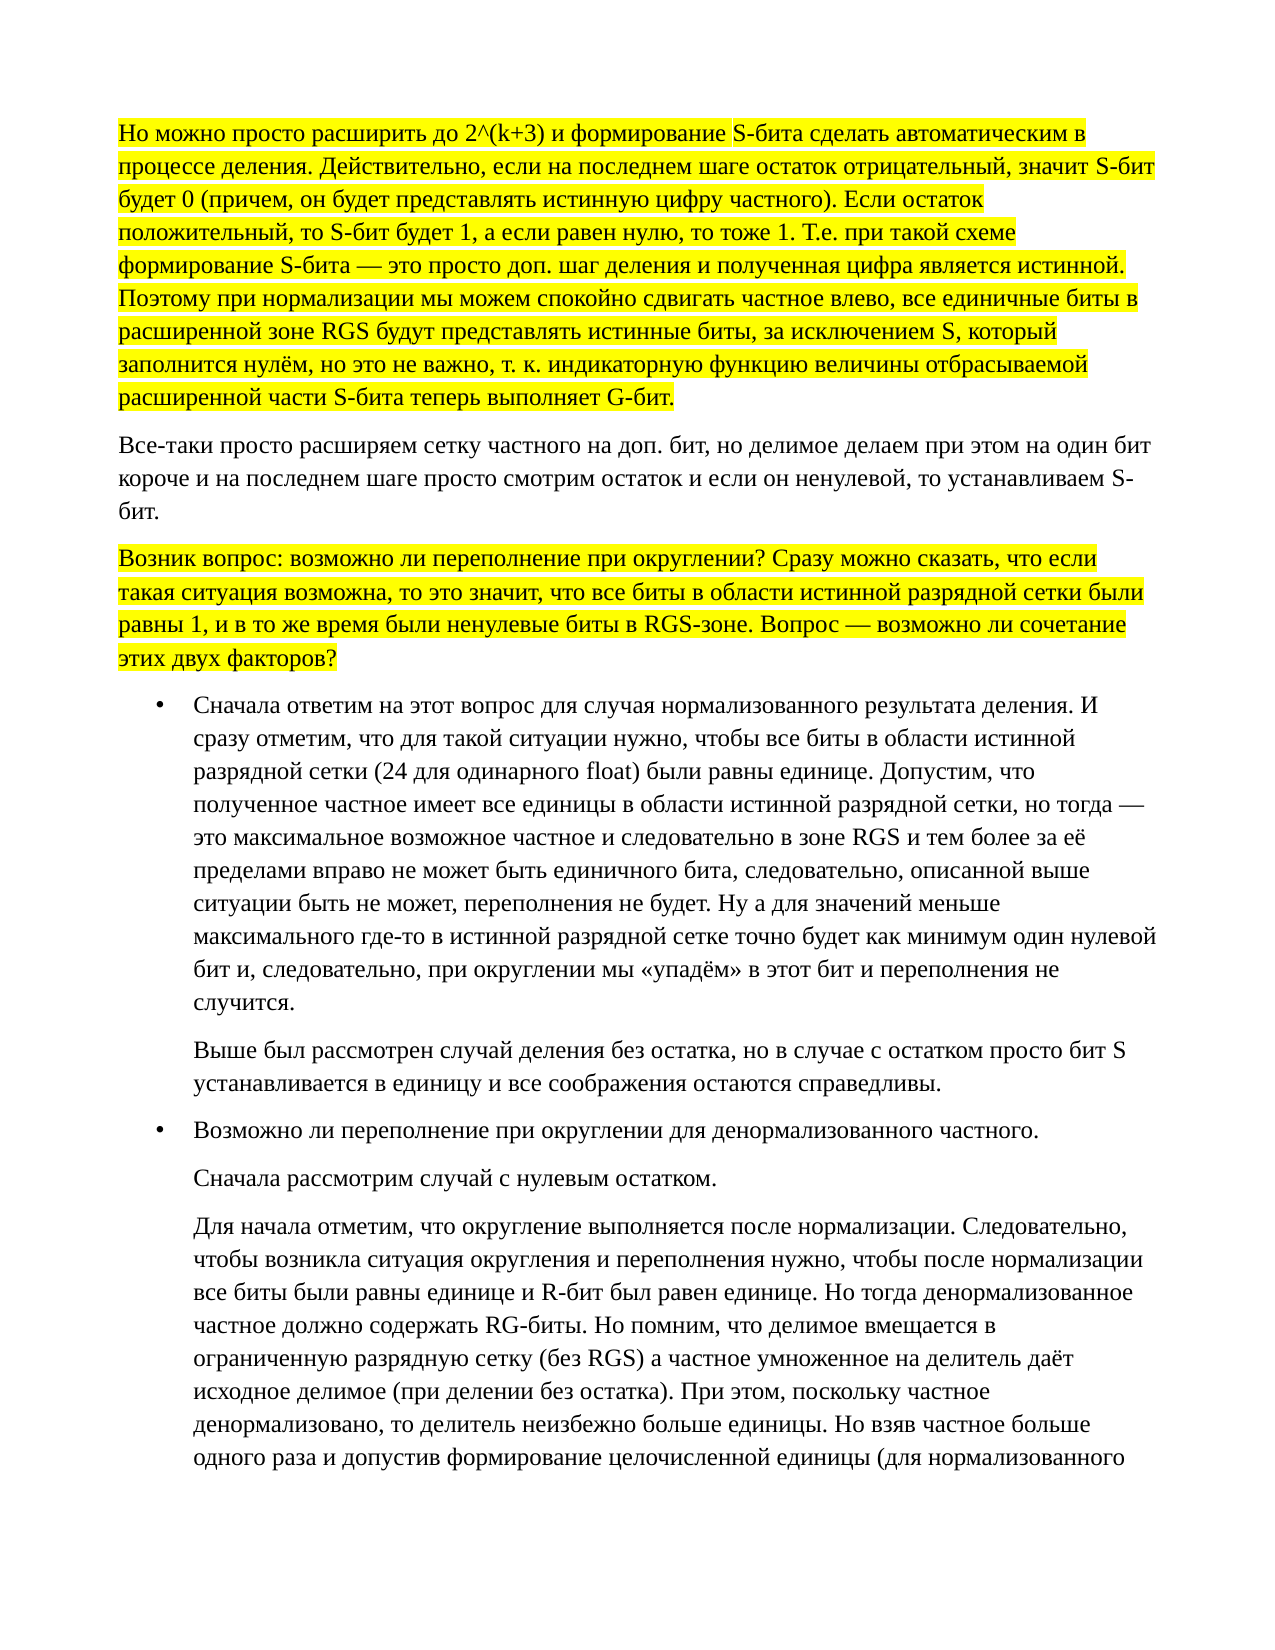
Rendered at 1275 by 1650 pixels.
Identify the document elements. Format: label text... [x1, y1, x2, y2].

text Все-таки просто расширяем сетку частного на доп. бит, но делимое делаем при этом на один бит короче и на последнем шаге просто смотрим остаток и если он ненулевой, то устанавливаем S-бит. [118, 430, 1157, 525]
text Возник вопрос: возможно ли переполнение при округлении? Сразу можно сказать, что если такая ситуация возможна, то это значит, что все биты в области истинной разрядной сетки были равны 1, и в то же время были ненулевые биты в RGS-зоне. Вопрос — возможно ли сочетание этих двух факторов? [118, 543, 1157, 671]
list Сначала ответим на этот вопрос для случая нормализованного результата деления. И сразу отметим, что для такой ситуации нужно, чтобы все биты в области истинной разрядной сетки (24 для одинарного float) были равны единице. Допустим, что полученное частное имеет все единицы в области истинной разрядной сетки, но тогда — это максимальное возможное частное и следовательно в зоне RGS и тем более за её пределами вправо не может быть единичного бита, следовательно, описанной выше ситуации быть не может, переполнения не будет. Ну а для значений меньше максимального где-то в истинной разрядной сетке точно будет как минимум один нулевой бит и, следовательно, при округлении мы «упадём» в этот бит и переполнения не случится. [156, 690, 1157, 1016]
list Сначала рассмотрим случай с нулевым остатком. [156, 1163, 1157, 1192]
list Для начала отметим, что округление выполняется после нормализации. Следовательно, чтобы возникла ситуация округления и переполнения нужно, чтобы после нормализации все биты были равны единице и R-бит был равен единице. Но тогда денормализованное частное должно содержать RG-биты. Но помним, что делимое вмещается в ограниченную разрядную сетку (без RGS) а частное умноженное на делитель даёт исходное делимое (при делении без остатка). При этом, поскольку частное денормализовано, то делитель неизбежно больше единицы. Но взяв частное больше одного раза и допустив формирование целочисленной единицы (для нормализованного [156, 1211, 1157, 1471]
list Выше был рассмотрен случай деления без остатка, но в случае с остатком просто бит S устанавливается в единицу и все соображения остаются справедливы. [156, 1035, 1157, 1097]
list Возможно ли переполнение при округлении для денормализованного частного. [156, 1116, 1157, 1144]
text Но можно просто расширить до 2^(k+3) и формирование S-бита сделать автоматическим в процессе деления. Действительно, если на последнем шаге остаток отрицательный, значит S-бит будет 0 (причем, он будет представлять истинную цифру частного). Если остаток положительный, то S-бит будет 1, а если равен нулю, то тоже 1. Т.е. при такой схеме формирование S-бита — это просто доп. шаг деления и полученная цифра является истинной. Поэтому при нормализации мы можем спокойно сдвигать частное влево, все единичные биты в расширенной зоне RGS будут представлять истинные биты, за исключением S, который заполнится нулём, но это не важно, т. к. индикаторную функцию величины отбрасываемой расширенной части S-бита теперь выполняет G-бит. [118, 118, 1157, 411]
